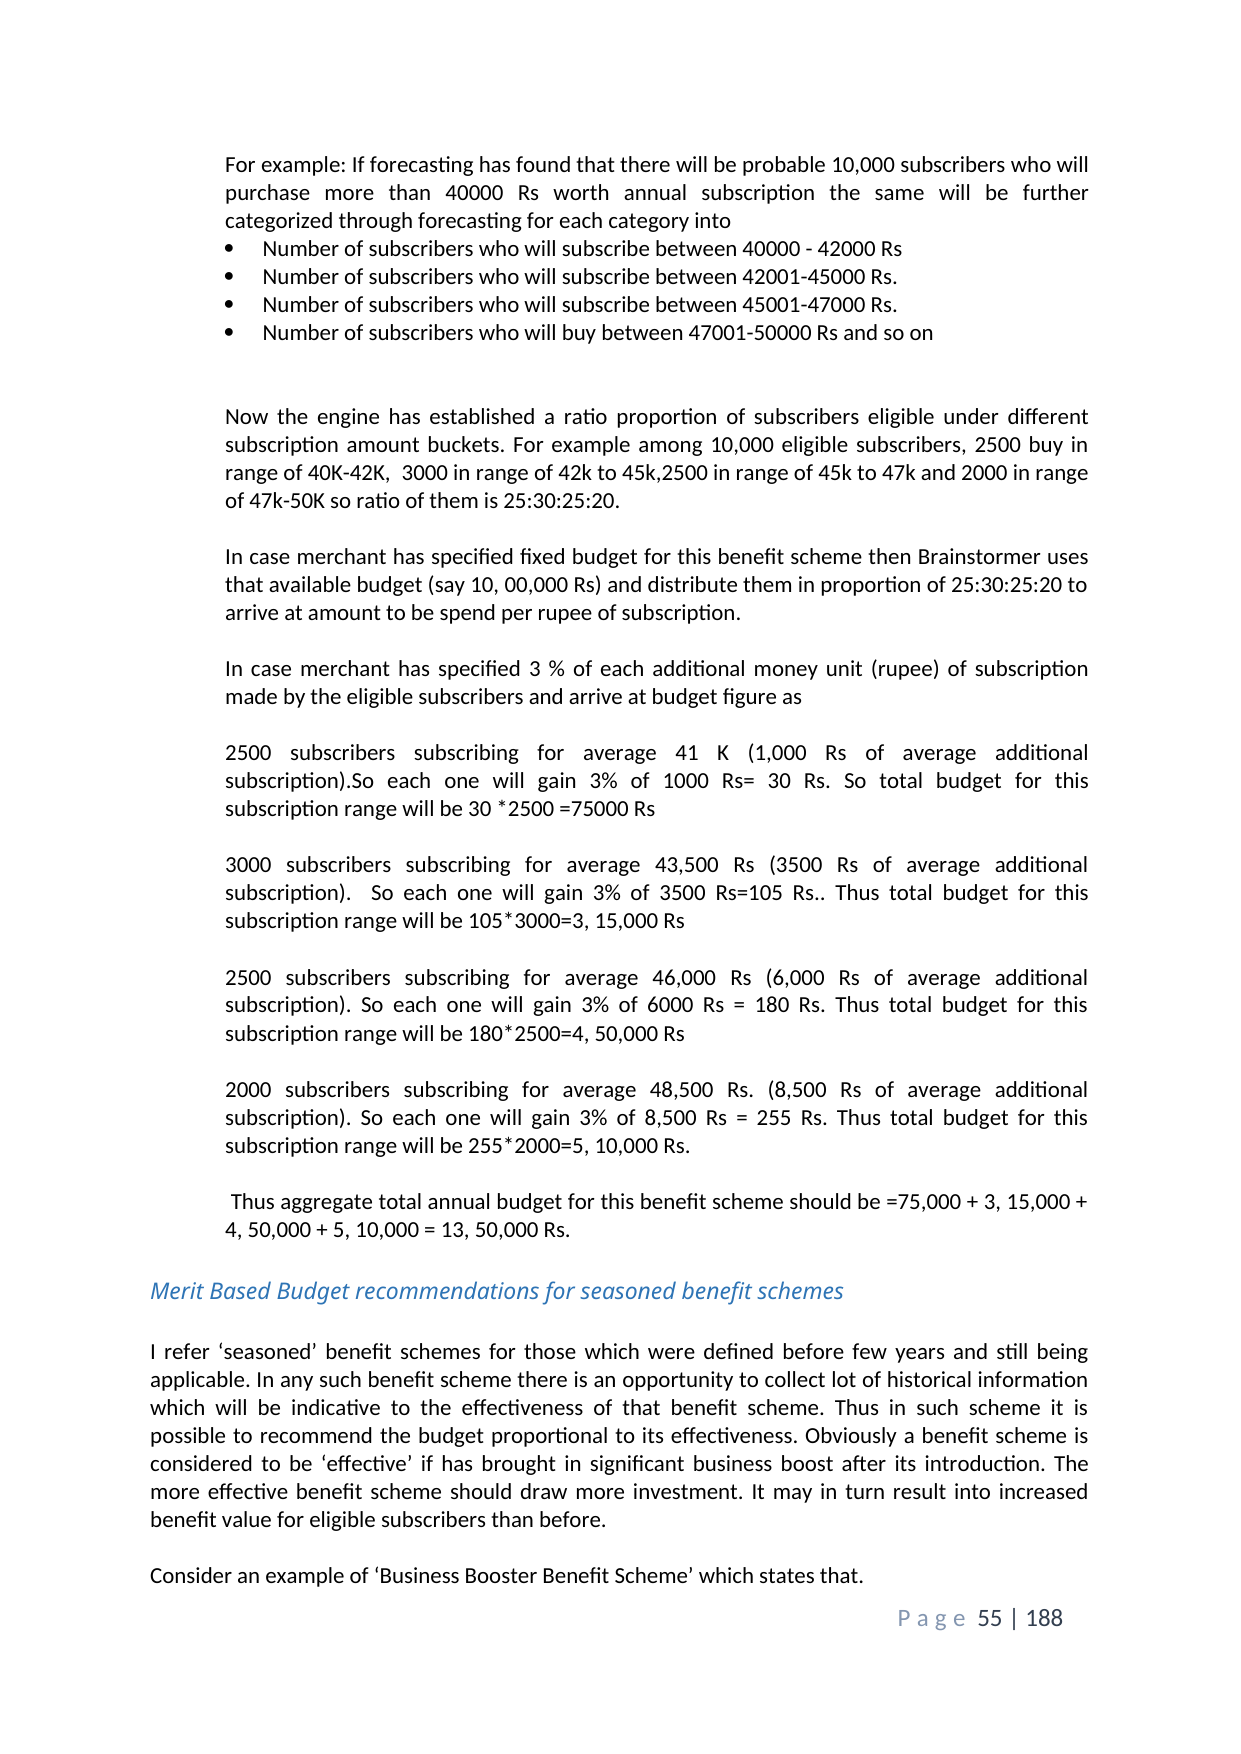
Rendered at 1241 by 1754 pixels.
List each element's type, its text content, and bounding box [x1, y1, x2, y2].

text 2000 subscribers subscribing for average 48,500 Rs. (8,500 Rs of average additional subscription). So each one will gain 3% of 8,500 Rs = 255 Rs. Thus total budget for this subscription range will be 255*2000=5, 10,000 Rs. [225, 1075, 1090, 1159]
list Number of subscribers who will subscribe between 42001-45000 Rs. [225, 262, 1090, 290]
list Now the engine has established a ratio proportion of subscribers eligible under different subscription amount buckets. For example among 10,000 eligible subscribers, 2500 buy in range of 40K-42K, 3000 in range of 42k to 45k,2500 in range of 45k to 47k and 2000 in range of 47k-50K so ratio of them is 25:30:25:20. [225, 402, 1090, 514]
text 2500 subscribers subscribing for average 46,000 Rs (6,000 Rs of average additional subscription). So each one will gain 3% of 6000 Rs = 180 Rs. Thus total budget for this subscription range will be 180*2500=4, 50,000 Rs [225, 963, 1090, 1047]
text In case merchant has specified fixed budget for this benefit scheme then Brainstormer uses that available budget (say 10, 00,000 Rs) and distribute them in proportion of 25:30:25:20 to arrive at amount to be spend per rupee of subscription. [225, 542, 1090, 626]
list For example: If forecasting has found that there will be probable 10,000 subscribers who will purchase more than 40000 Rs worth annual subscription the same will be further categorized through forecasting for each category into [225, 150, 1090, 234]
text 3000 subscribers subscribing for average 43,500 Rs (3500 Rs of average additional subscription). So each one will gain 3% of 3500 Rs=105 Rs.. Thus total budget for this subscription range will be 105*3000=3, 15,000 Rs [225, 851, 1090, 934]
list Number of subscribers who will buy between 47001-50000 Rs and so on [225, 318, 1090, 346]
subtitle Merit Based Budget recommendations for seasoned benefit schemes [150, 1275, 1090, 1306]
text In case merchant has specified 3 % of each additional money unit (rupee) of subscription made by the eligible subscribers and arrive at budget figure as [225, 654, 1090, 710]
list Number of subscribers who will subscribe between 45001-47000 Rs. [225, 290, 1090, 318]
text I refer ‘seasoned’ benefit schemes for those which were defined before few years and still being applicable. In any such benefit scheme there is an opportunity to collect lot of historical information which will be indicative to the effectiveness of that benefit scheme. Thus in such scheme it is possible to recommend the budget proportional to its effectiveness. Obviously a benefit scheme is considered to be ‘effective’ if has brought in significant business boost after its introduction. The more effective benefit scheme should draw more investment. It may in turn result into increased benefit value for eligible subscribers than before. [150, 1337, 1090, 1533]
list Number of subscribers who will subscribe between 40000 - 42000 Rs [225, 234, 1090, 262]
text Consider an example of ‘Business Booster Benefit Scheme’ which states that. [150, 1561, 1090, 1589]
text 2500 subscribers subscribing for average 41 K (1,000 Rs of average additional subscription).So each one will gain 3% of 1000 Rs= 30 Rs. So total budget for this subscription range will be 30 *2500 =75000 Rs [225, 738, 1090, 822]
text Thus aggregate total annual budget for this benefit scheme should be =75,000 + 3, 15,000 + 4, 50,000 + 5, 10,000 = 13, 50,000 Rs. [225, 1187, 1090, 1243]
